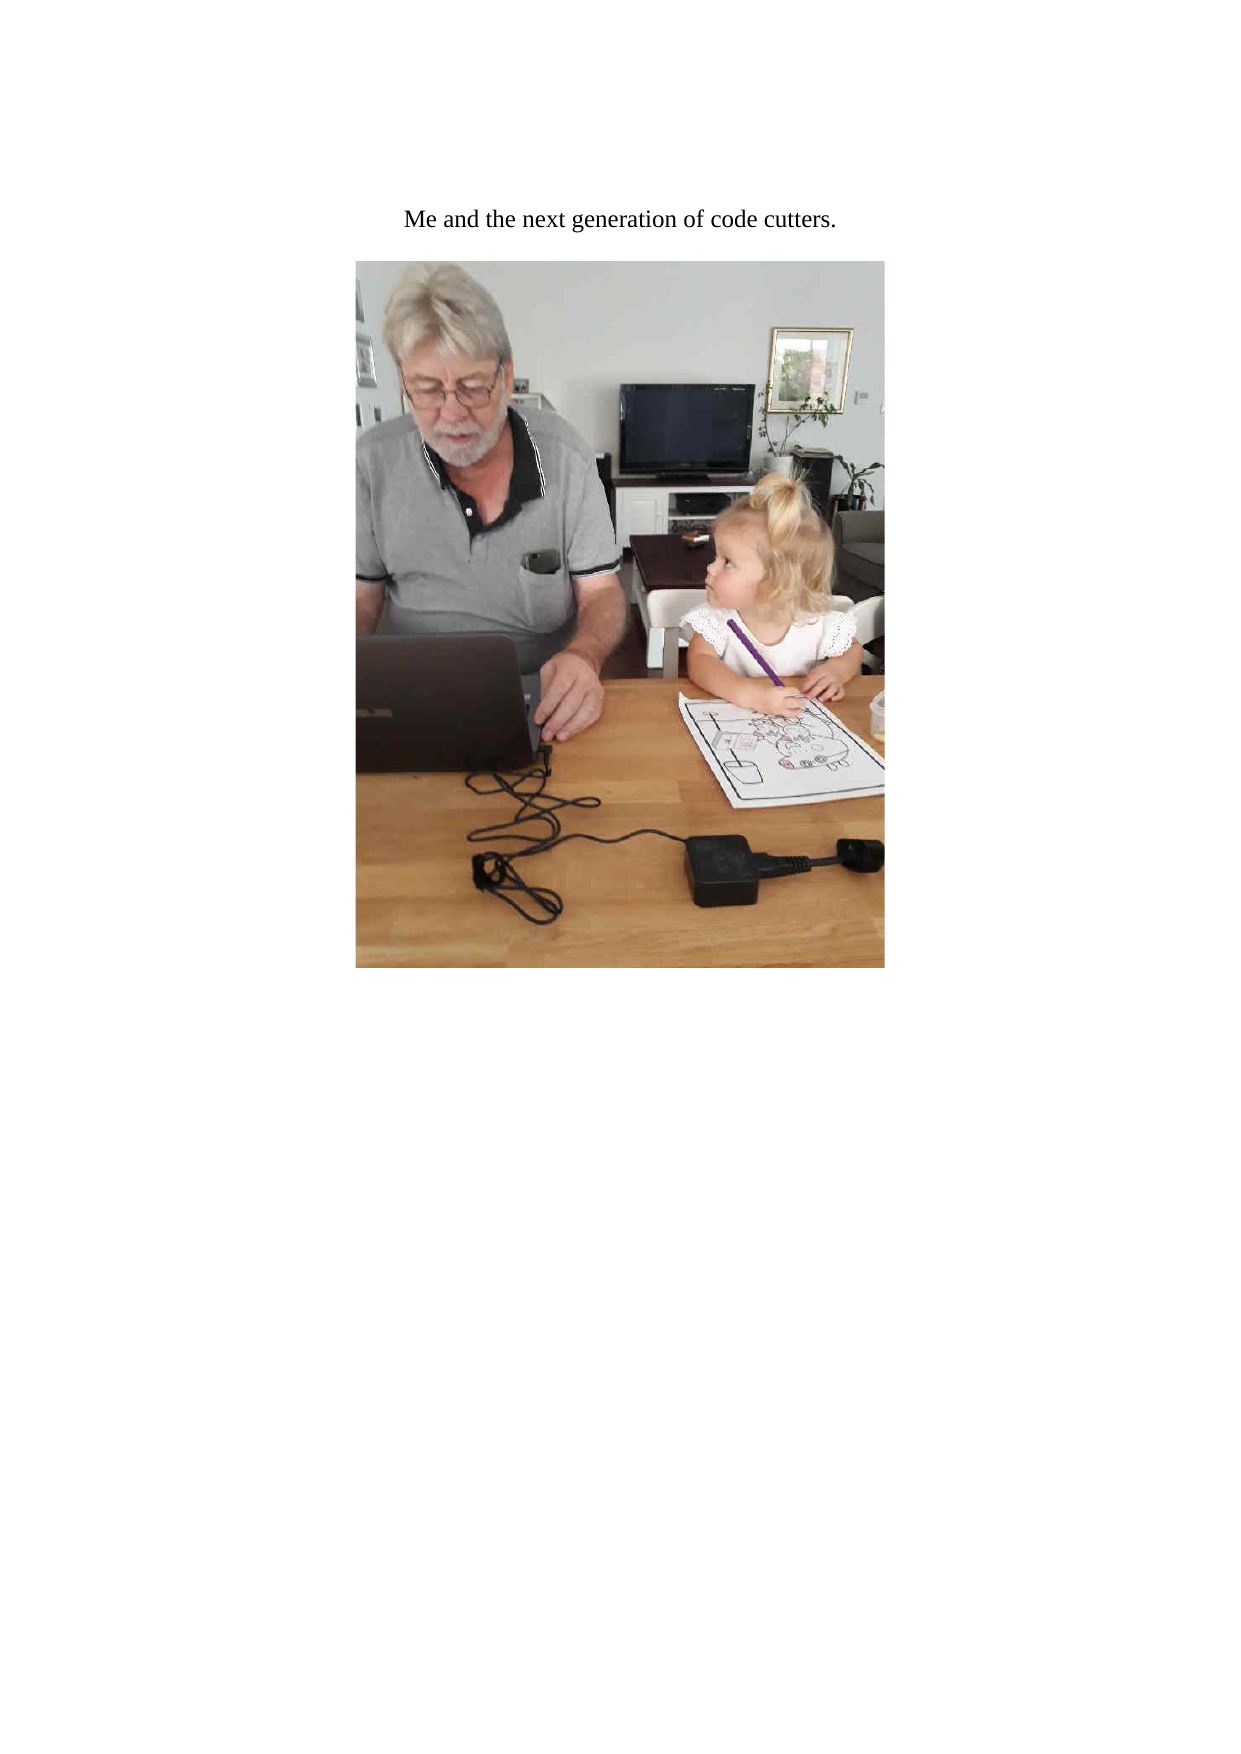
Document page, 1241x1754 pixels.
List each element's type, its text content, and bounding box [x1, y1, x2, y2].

text Me and the next generation of code cutters. [118, 204, 1122, 233]
picture [355, 261, 885, 968]
